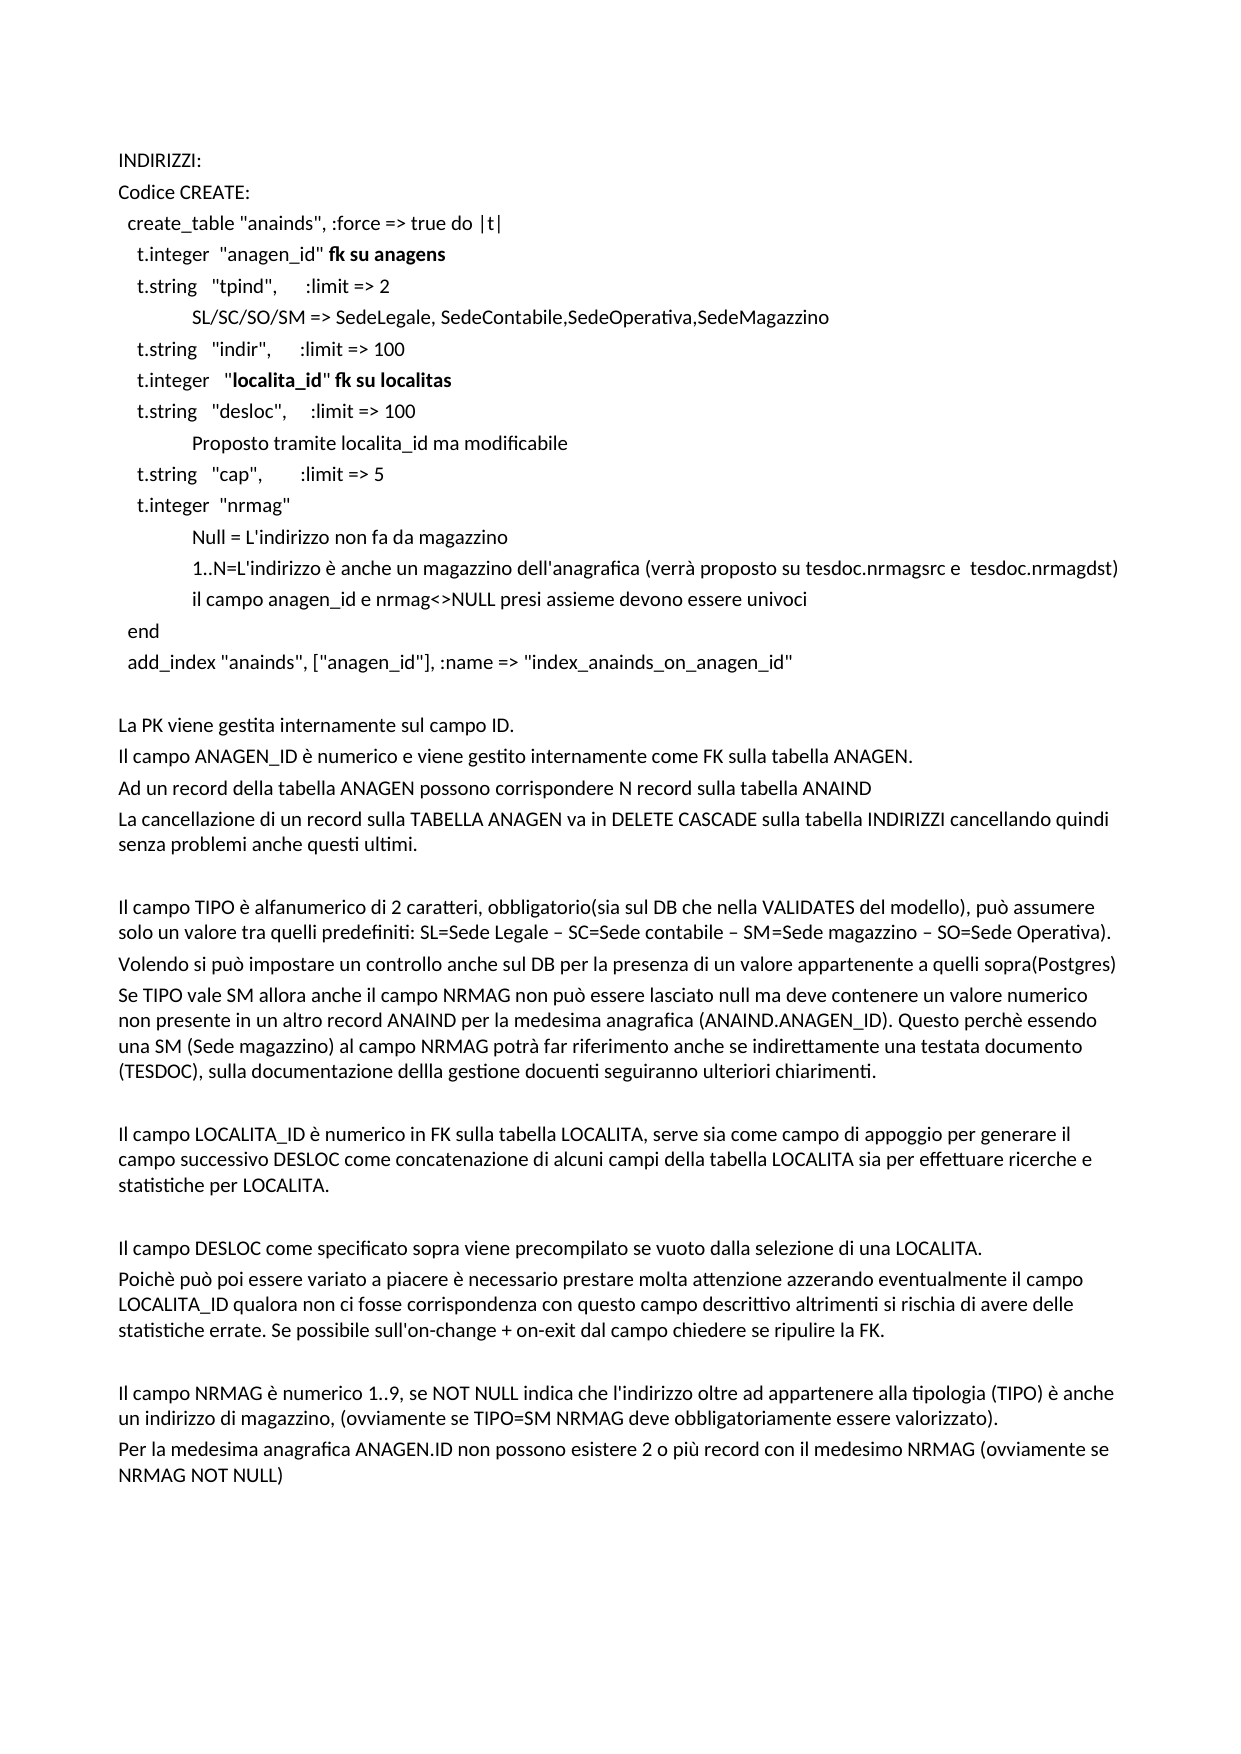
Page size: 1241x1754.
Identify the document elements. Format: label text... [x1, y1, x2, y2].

text t.string "indir", :limit => 100 [118, 336, 1122, 361]
text Il campo DESLOC come specificato sopra viene precompilato se vuoto dalla selezione di una LOCALITA. [118, 1235, 1122, 1260]
text Null = L'indirizzo non fa da magazzino [118, 524, 1122, 549]
text Per la medesima anagrafica ANAGEN.ID non possono esistere 2 o più record con il medesimo NRMAG (ovviamente se NRMAG NOT NULL) [118, 1436, 1122, 1487]
text Proposto tramite localita_id ma modificabile [118, 430, 1122, 455]
text t.integer "nrmag" [118, 492, 1122, 518]
text La cancellazione di un record sulla TABELLA ANAGEN va in DELETE CASCADE sulla tabella INDIRIZZI cancellando quindi senza problemi anche questi ultimi. [118, 806, 1122, 857]
text t.integer "anagen_id" fk su anagens [118, 242, 1122, 267]
text t.integer "localita_id" fk su localitas [118, 367, 1122, 392]
text Il campo LOCALITA_ID è numerico in FK sulla tabella LOCALITA, serve sia come campo di appoggio per generare il campo successivo DESLOC come concatenazione di alcuni campi della tabella LOCALITA sia per effettuare ricerche e statistiche per LOCALITA. [118, 1121, 1122, 1197]
text end [118, 618, 1122, 643]
text INDIRIZZI: [118, 148, 1122, 173]
text Il campo ANAGEN_ID è numerico e viene gestito internamente come FK sulla tabella ANAGEN. [118, 743, 1122, 769]
text SL/SC/SO/SM => SedeLegale, SedeContabile,SedeOperativa,SedeMagazzino [118, 304, 1122, 330]
text create_table "anainds", :force => true do |t| [118, 210, 1122, 236]
text Codice CREATE: [118, 179, 1122, 204]
text t.string "cap", :limit => 5 [118, 461, 1122, 487]
text t.string "tpind", :limit => 2 [118, 273, 1122, 298]
text Ad un record della tabella ANAGEN possono corrispondere N record sulla tabella ANAIND [118, 775, 1122, 800]
text Se TIPO vale SM allora anche il campo NRMAG non può essere lasciato null ma deve contenere un valore numerico non presente in un altro record ANAIND per la medesima anagrafica (ANAIND.ANAGEN_ID). Questo perchè essendo una SM (Sede magazzino) al campo NRMAG potrà far riferimento anche se indirettamente una testata documento (TESDOC), sulla documentazione dellla gestione docuenti seguiranno ulteriori chiarimenti. [118, 982, 1122, 1084]
text La PK viene gestita internamente sul campo ID. [118, 712, 1122, 737]
text Volendo si può impostare un controllo anche sul DB per la presenza di un valore appartenente a quelli sopra(Postgres) [118, 951, 1122, 976]
text il campo anagen_id e nrmag<>NULL presi assieme devono essere univoci [118, 587, 1122, 612]
text 1..N=L'indirizzo è anche un magazzino dell'anagrafica (verrà proposto su tesdoc.nrmagsrc e tesdoc.nrmagdst) [118, 555, 1122, 581]
text Poichè può poi essere variato a piacere è necessario prestare molta attenzione azzerando eventualmente il campo LOCALITA_ID qualora non ci fosse corrispondenza con questo campo descrittivo altrimenti si rischia di avere delle statistiche errate. Se possibile sull'on-change + on-exit dal campo chiedere se ripulire la FK. [118, 1266, 1122, 1342]
text t.string "desloc", :limit => 100 [118, 398, 1122, 424]
text Il campo NRMAG è numerico 1..9, se NOT NULL indica che l'indirizzo oltre ad appartenere alla tipologia (TIPO) è anche un indirizzo di magazzino, (ovviamente se TIPO=SM NRMAG deve obbligatoriamente essere valorizzato). [118, 1380, 1122, 1431]
text Il campo TIPO è alfanumerico di 2 caratteri, obbligatorio(sia sul DB che nella VALIDATES del modello), può assumere solo un valore tra quelli predefiniti: SL=Sede Legale – SC=Sede contabile – SM=Sede magazzino – SO=Sede Operativa). [118, 894, 1122, 945]
text add_index "anainds", ["anagen_id"], :name => "index_anainds_on_anagen_id" [118, 649, 1122, 675]
